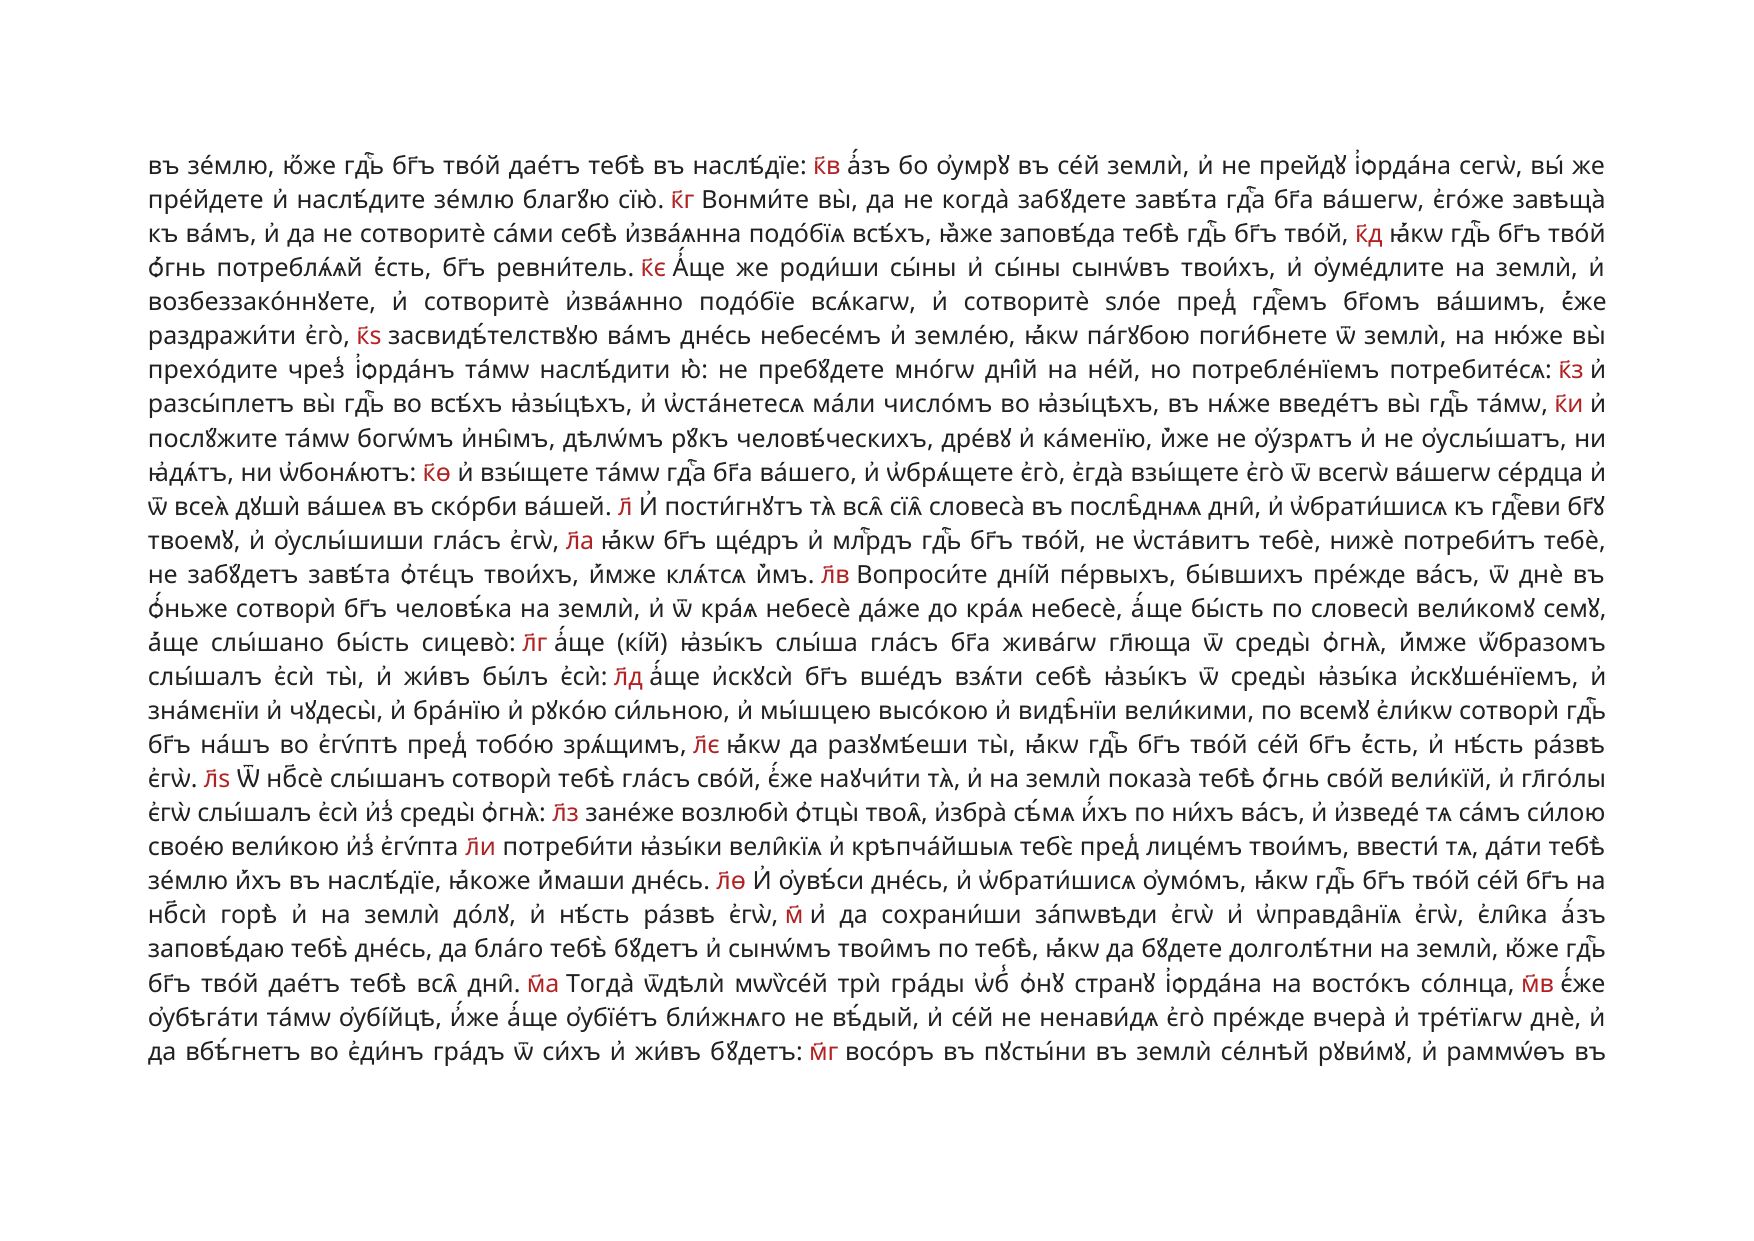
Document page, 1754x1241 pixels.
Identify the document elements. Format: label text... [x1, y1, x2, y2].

text въ зе́млю, ю҆́же гдⷭ҇ь бг҃ъ тво́й дае́тъ тебѣ̀ въ наслѣ́дїе: к҃в а҆́зъ бо ѹ҆мрꙋ̀ въ се́й землѝ, и҆ не прейдꙋ̀ і҆ѻрда́на сегѡ̀, вы́ же пре́йдете и҆ наслѣ́дите зе́млю благꙋ́ю сїю̀. к҃г Вонми́те вы̀, да не когда̀ забꙋ́дете завѣ́та гдⷭ҇а бг҃а ва́шегѡ, є҆го́же завѣща̀ къ ва́мъ, и҆ да не сотворитѐ са́ми себѣ̀ и҆зва́ѧнна подо́бїѧ всѣ́хъ, ꙗ҆̀же заповѣ́да тебѣ̀ гдⷭ҇ь бг҃ъ тво́й, к҃д ꙗ҆́кѡ гдⷭ҇ь бг҃ъ тво́й ѻ҆́гнь потреблѧ́ѧй є҆́сть, бг҃ъ ревни́тель. к҃є А҆́ще же роди́ши сы́ны и҆ сы́ны сынѡ́въ твои́хъ, и҆ ѹ҆ме́длите на землѝ, и҆ возбеззако́ннꙋете, и҆ сотворитѐ и҆зва́ѧнно подо́бїе всѧ́кагѡ, и҆ сотворитѐ ѕло́е пред̾ гдⷭ҇емъ бг҃омъ ва́шимъ, є҆́же раздражи́ти є҆го̀, к҃ѕ засвидѣ́телствꙋю ва́мъ дне́сь небесе́мъ и҆ земле́ю, ꙗ҆́кѡ па́гꙋбою поги́бнете ѿ землѝ, на ню́же вы̀ прехо́дите чрез̾ і҆ѻрда́нъ та́мѡ наслѣ́дити ю҆̀: не пребꙋ́дете мно́гѡ дні́й на не́й, но потребле́нїемъ потребите́сѧ: к҃з и҆ разсы́плетъ вы̀ гдⷭ҇ь во всѣ́хъ ꙗ҆зы́цѣхъ, и҆ ѡ҆ста́нетесѧ ма́ли число́мъ во ꙗ҆зы́цѣхъ, въ нѧ́же введе́тъ вы̀ гдⷭ҇ь та́мѡ, к҃и и҆ послꙋ́жите та́мѡ богѡ́мъ и҆ны̑мъ, дѣлѡ́мъ рꙋ́къ человѣ́ческихъ, дре́вꙋ и҆ ка́менїю, и҆̀же не ѹ҆́зрѧтъ и҆ не ѹ҆слы́шатъ, ни ꙗ҆дѧ́тъ, ни ѡ҆бонѧ́ютъ: к҃ѳ и҆ взы́щете та́мѡ гдⷭ҇а бг҃а ва́шего, и҆ ѡ҆брѧ́щете є҆го̀, є҆гда̀ взы́щете є҆го̀ ѿ всегѡ̀ ва́шегѡ се́рдца и҆ ѿ всеѧ̀ дꙋшѝ ва́шеѧ въ ско́рби ва́шей. л҃ И҆ пости́гнꙋтъ тѧ̀ всѧ̑ сїѧ̑ словеса̀ въ послѣ̑днѧѧ дни̑, и҆ ѡ҆брати́шисѧ къ гдⷭ҇еви бг҃ꙋ твоемꙋ̀, и҆ ѹ҆слы́шиши гла́съ є҆гѡ̀, л҃а ꙗ҆́кѡ бг҃ъ ще́дръ и҆ млⷭ҇рдъ гдⷭ҇ь бг҃ъ тво́й, не ѡ҆ста́витъ тебѐ, нижѐ потреби́тъ тебѐ, не забꙋ́детъ завѣ́та ѻ҆тє́цъ твои́хъ, и҆́мже клѧ́тсѧ и҆̀мъ. л҃в Вопроси́те дні́й пе́рвыхъ, бы́вшихъ пре́жде ва́съ, ѿ днѐ въ ѻ҆́ньже сотворѝ бг҃ъ человѣ́ка на землѝ, и҆ ѿ кра́ѧ небесѐ да́же до кра́ѧ небесѐ, а҆́ще бы́сть по словесѝ вели́комꙋ семꙋ̀, а҆́ще слы́шано бы́сть сицево̀: л҃г а҆́ще (кі́й) ꙗ҆зы́къ слы́ша гла́съ бг҃а жива́гѡ гл҃юща ѿ среды̀ ѻ҆гнѧ̀, и҆́мже ѡ҆́бразомъ слы́шалъ є҆сѝ ты̀, и҆ жи́въ бы́лъ є҆сѝ: л҃д а҆́ще и҆скꙋсѝ бг҃ъ вше́дъ взѧ́ти себѣ̀ ꙗ҆зы́къ ѿ среды̀ ꙗ҆зы́ка и҆скꙋше́нїемъ, и҆ зна́мєнїи и҆ чꙋдесы̀, и҆ бра́нїю и҆ рꙋко́ю си́льною, и҆ мы́шцею высо́кою и҆ видѣ̑нїи вели́кими, по всемꙋ̀ є҆ли́кѡ сотворѝ гдⷭ҇ь бг҃ъ на́шъ во є҆гѵ́птѣ пред̾ тобо́ю зрѧ́щимъ, л҃є ꙗ҆́кѡ да разꙋмѣ́еши ты̀, ꙗ҆́кѡ гдⷭ҇ь бг҃ъ тво́й се́й бг҃ъ є҆́сть, и҆ нѣ́сть ра́звѣ є҆гѡ̀. л҃ѕ Ѿ нб҃сѐ слы́шанъ сотворѝ тебѣ̀ гла́съ сво́й, є҆́же наꙋчи́ти тѧ̀, и҆ на землѝ показа̀ тебѣ̀ ѻ҆́гнь сво́й вели́кїй, и҆ гл҃го́лы є҆гѡ̀ слы́шалъ є҆сѝ и҆з̾ среды̀ ѻ҆гнѧ̀: л҃з зане́же возлюбѝ ѻ҆тцы̀ твоѧ̑, и҆збра̀ сѣ́мѧ и҆́хъ по ни́хъ ва́съ, и҆ и҆зведе́ тѧ са́мъ си́лою свое́ю вели́кою и҆з̾ є҆гѵ́пта л҃и потреби́ти ꙗ҆зы́ки вели̑кїѧ и҆ крѣпча́йшыѧ тебє̀ пред̾ лице́мъ твои́мъ, ввести́ тѧ, да́ти тебѣ̀ зе́млю и҆́хъ въ наслѣ́дїе, ꙗ҆́коже и҆́маши дне́сь. л҃ѳ И҆ ѹ҆вѣ́си дне́сь, и҆ ѡ҆брати́шисѧ ѹ҆мо́мъ, ꙗ҆́кѡ гдⷭ҇ь бг҃ъ тво́й се́й бг҃ъ на нб҃сѝ горѣ̀ и҆ на землѝ до́лꙋ, и҆ нѣ́сть ра́звѣ є҆гѡ̀, м҃ и҆ да сохрани́ши за́пѡвѣди є҆гѡ̀ и҆ ѡ҆правда̑нїѧ є҆гѡ̀, є҆ли̑ка а҆́зъ заповѣ́даю тебѣ̀ дне́сь, да бла́го тебѣ̀ бꙋ́детъ и҆ сынѡ́мъ твои̑мъ по тебѣ̀, ꙗ҆́кѡ да бꙋ́дете долголѣ́тни на землѝ, ю҆́же гдⷭ҇ь бг҃ъ тво́й дае́тъ тебѣ̀ всѧ̑ дни̑. м҃а Тогда̀ ѿдѣлѝ мѡѷсе́й трѝ гра́ды ѡ҆б̾ ѻ҆нꙋ̀ странꙋ̀ і҆ѻрда́на на восто́къ со́лнца, м҃в є҆́же ѹ҆бѣга́ти та́мѡ ѹ҆бі́йцѣ, и҆́же а҆́ще ѹ҆бїе́тъ бли́жнѧго не вѣ́дый, и҆ се́й не ненави́дѧ є҆го̀ пре́жде вчера̀ и҆ тре́тїѧгѡ днѐ, и҆ да вбѣ́гнетъ во є҆ди́нъ гра́дъ ѿ си́хъ и҆ жи́въ бꙋ́детъ: м҃г восо́ръ въ пꙋсты́ни въ землѝ се́лнѣй рꙋви́мꙋ, и҆ раммѡ́ѳъ въ [148, 148, 1606, 1067]
